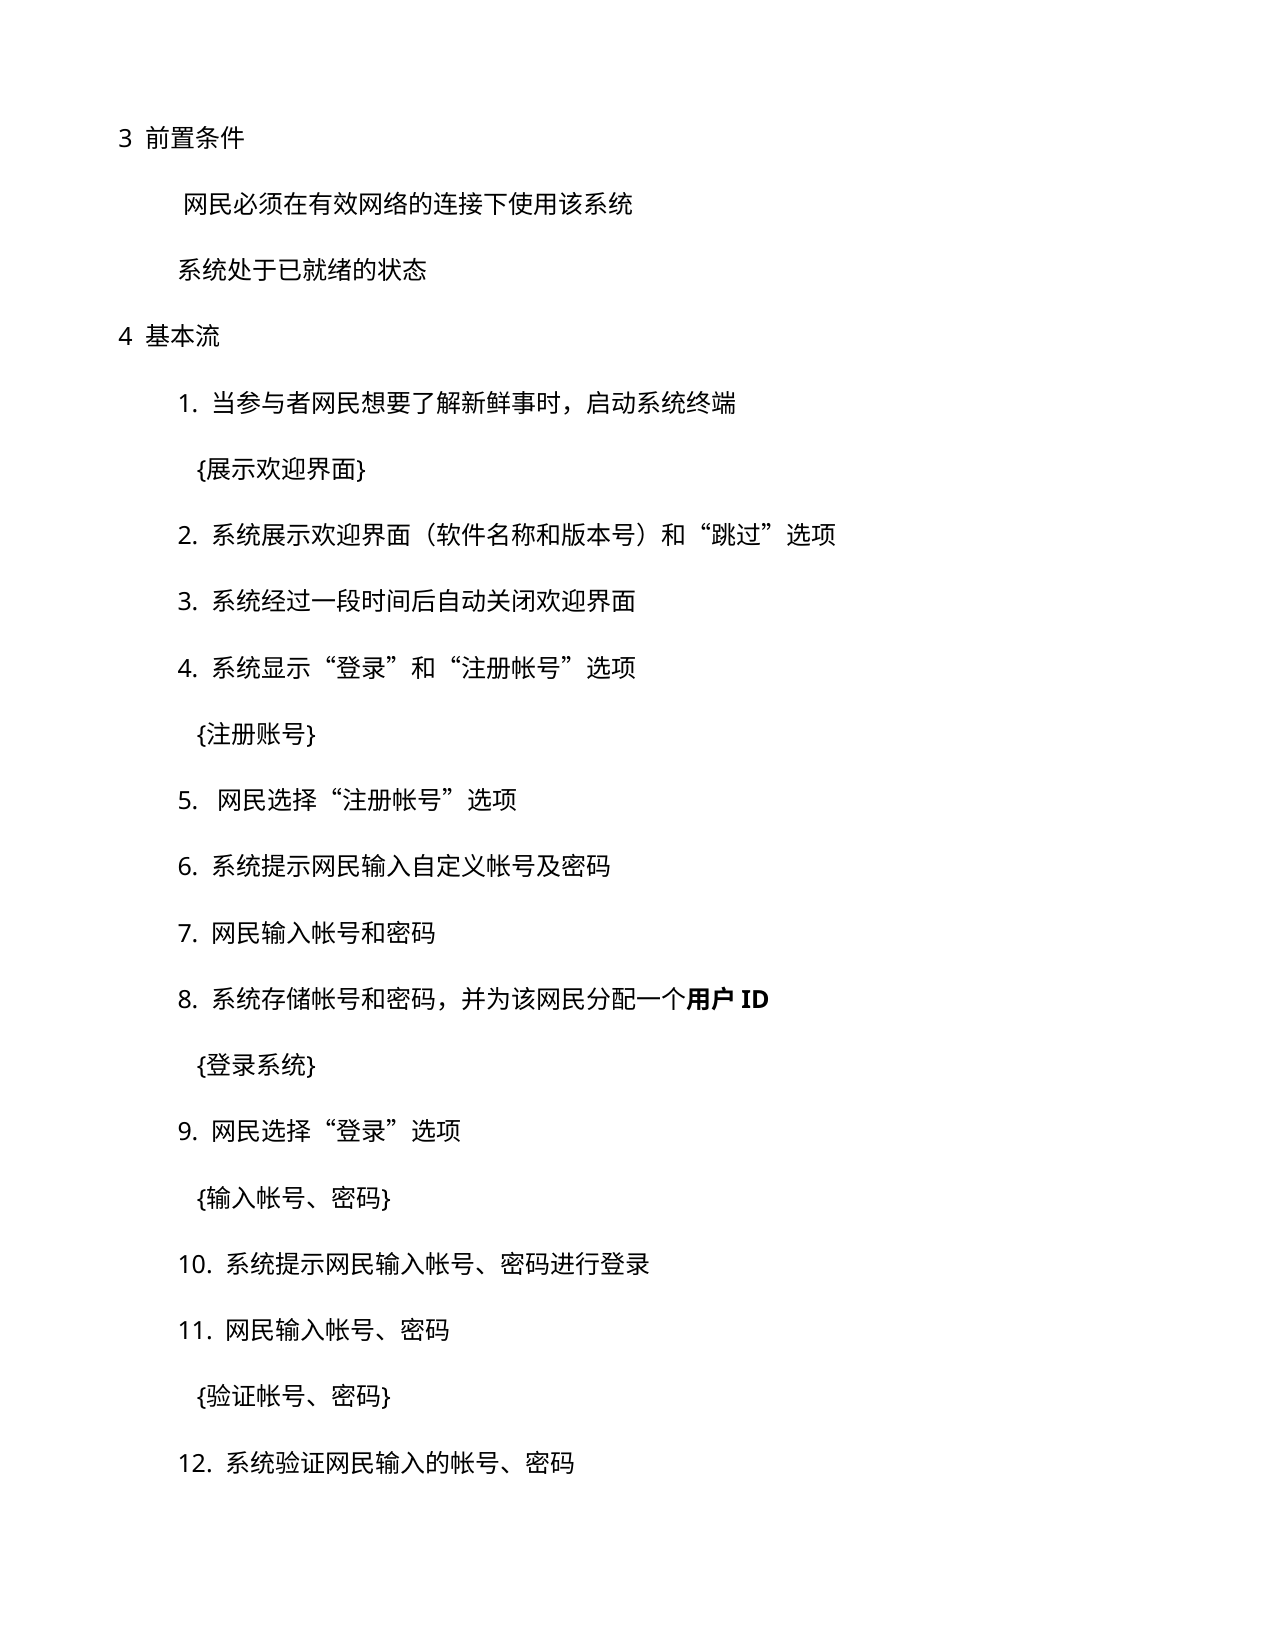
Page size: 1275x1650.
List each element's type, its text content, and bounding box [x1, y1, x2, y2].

text {输入帐号、密码} [118, 1178, 1157, 1214]
text 9. 网民选择“登录”选项 [118, 1112, 1157, 1148]
text 4. 系统显示“登录”和“注册帐号”选项 [118, 648, 1157, 684]
text 7. 网民输入帐号和密码 [118, 913, 1157, 949]
text 3. 系统经过一段时间后自动关闭欢迎界面 [118, 582, 1157, 618]
text 5. 网民选择“注册帐号”选项 [118, 781, 1157, 817]
text {登录系统} [118, 1046, 1157, 1082]
text 1. 当参与者网民想要了解新鲜事时，启动系统终端 [118, 383, 1157, 419]
text {展示欢迎界面} [118, 449, 1157, 486]
text {验证帐号、密码} [118, 1377, 1157, 1413]
text 系统处于已就绪的状态 [118, 251, 1157, 287]
text 2. 系统展示欢迎界面（软件名称和版本号）和“跳过”选项 [118, 516, 1157, 552]
text 3 前置条件 [118, 118, 1157, 154]
text 8. 系统存储帐号和密码，并为该网民分配一个用户ID [118, 979, 1157, 1016]
text 11. 网民输入帐号、密码 [118, 1311, 1157, 1347]
text 10. 系统提示网民输入帐号、密码进行登录 [118, 1244, 1157, 1281]
text {注册账号} [118, 714, 1157, 751]
text 4 基本流 [118, 317, 1157, 353]
text 6. 系统提示网民输入自定义帐号及密码 [118, 847, 1157, 883]
text 12. 系统验证网民输入的帐号、密码 [118, 1443, 1157, 1479]
text 网民必须在有效网络的连接下使用该系统 [118, 184, 1157, 221]
